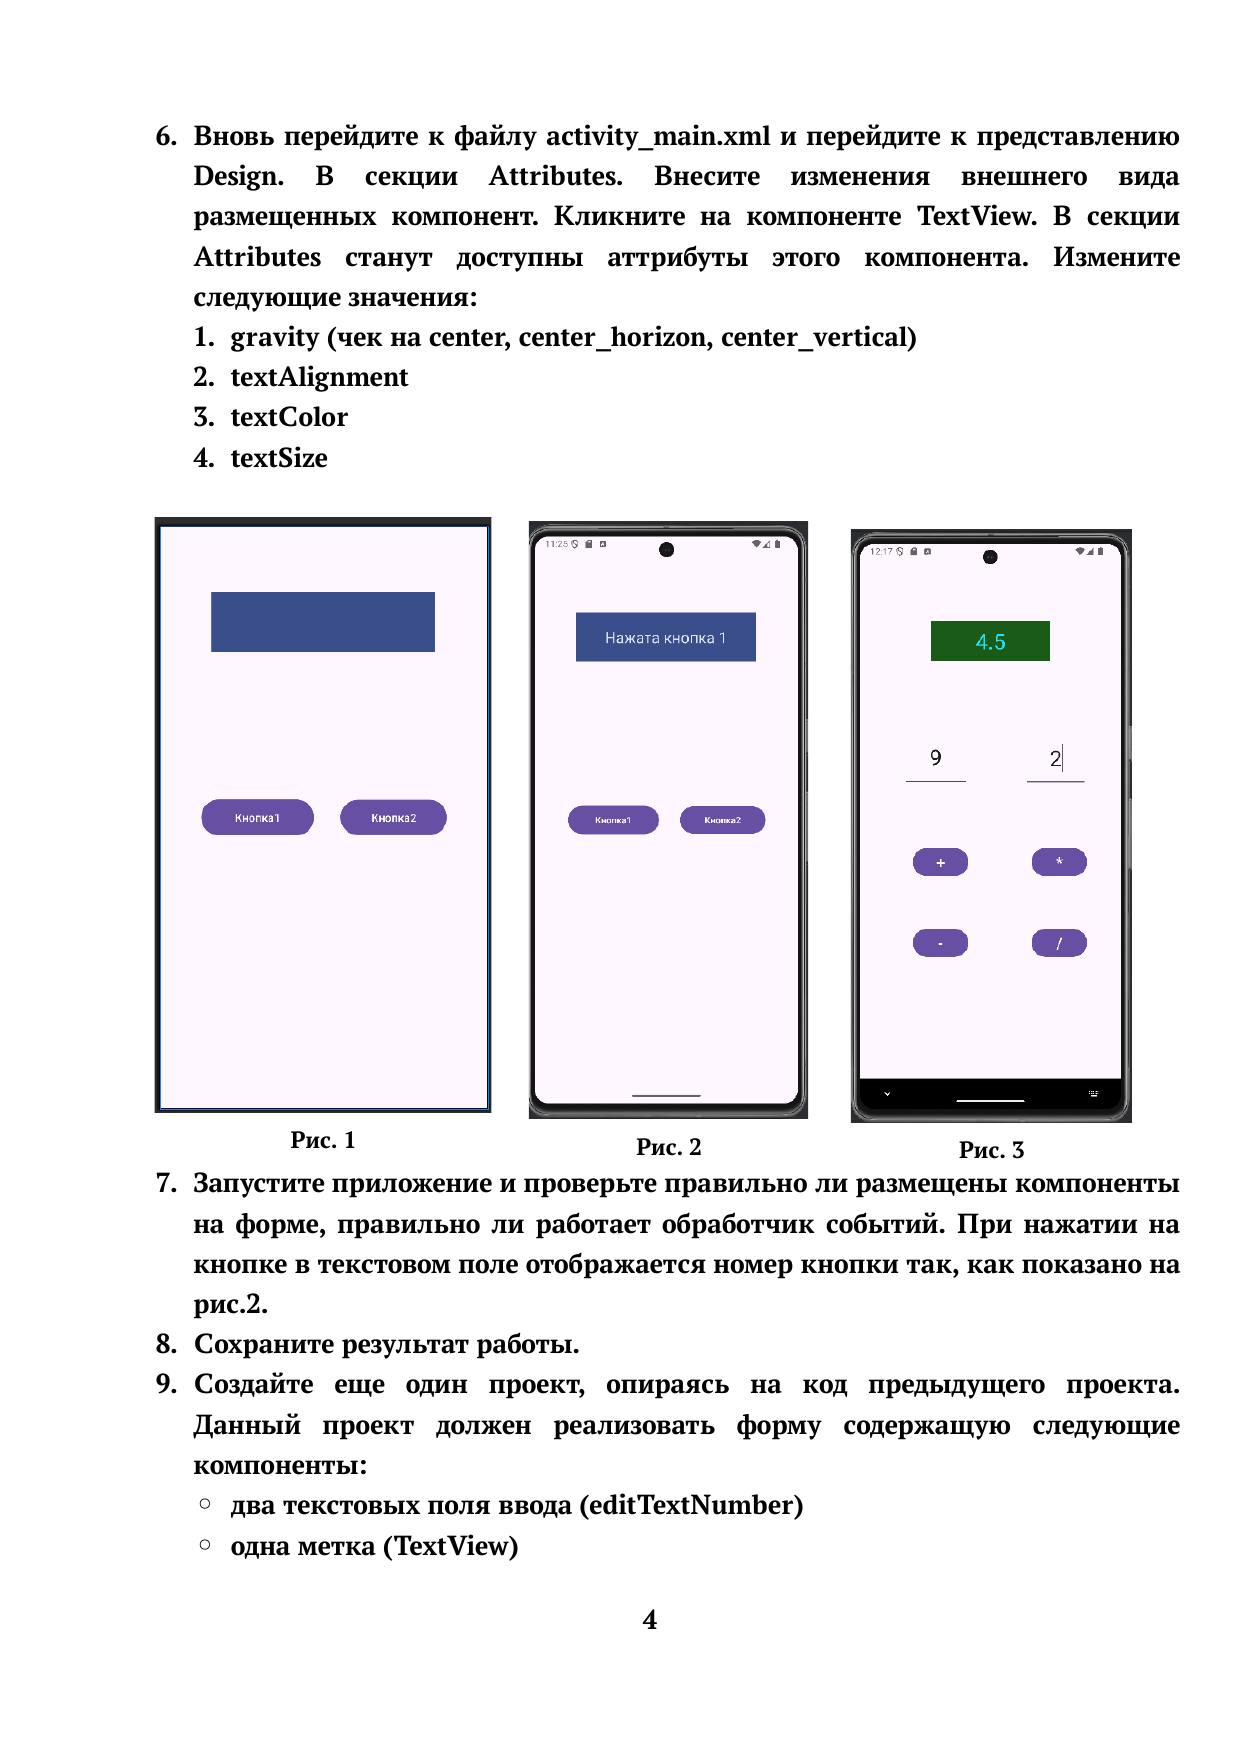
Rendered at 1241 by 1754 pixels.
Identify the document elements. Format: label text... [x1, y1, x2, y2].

list gravity (чек на center, center_horizon, center_vertical) [193, 319, 1181, 353]
list textColor [193, 399, 1181, 433]
picture [528, 521, 809, 1119]
text Рис. 3 [851, 1123, 1132, 1164]
text Рис. 2 [529, 1119, 808, 1160]
list Сохраните результат работы. [156, 1326, 1181, 1360]
list Запустите приложение и проверьте правильно ли размещены компоненты на форме, правильно ли работает обработчик событий. При нажатии на кнопке в текстовом поле отображается номер кнопки так, как показано на рис.2. [156, 1166, 1181, 1320]
list Создайте еще один проект, опираясь на код предыдущего проекта. Данный проект должен реализовать форму содержащую следующие компоненты: [156, 1367, 1181, 1481]
list Вновь перейдите к файлу activity_main.xml и перейдите к представлению Design. В секции Attributes. Внесите изменения внешнего вида размещенных компонент. Кликните на компоненте TextView. В секции Attributes станут доступны аттрибуты этого компонента. Измените следующие значения: [156, 118, 1181, 312]
picture [850, 529, 1132, 1123]
list два текстовых поля ввода (editTextNumber) [193, 1487, 1181, 1521]
list одна метка (TextView) [193, 1528, 1181, 1561]
list textSize [193, 440, 1181, 473]
picture [154, 517, 492, 1113]
list textAlignment [193, 359, 1181, 393]
text Рис. 1 [149, 518, 497, 1153]
